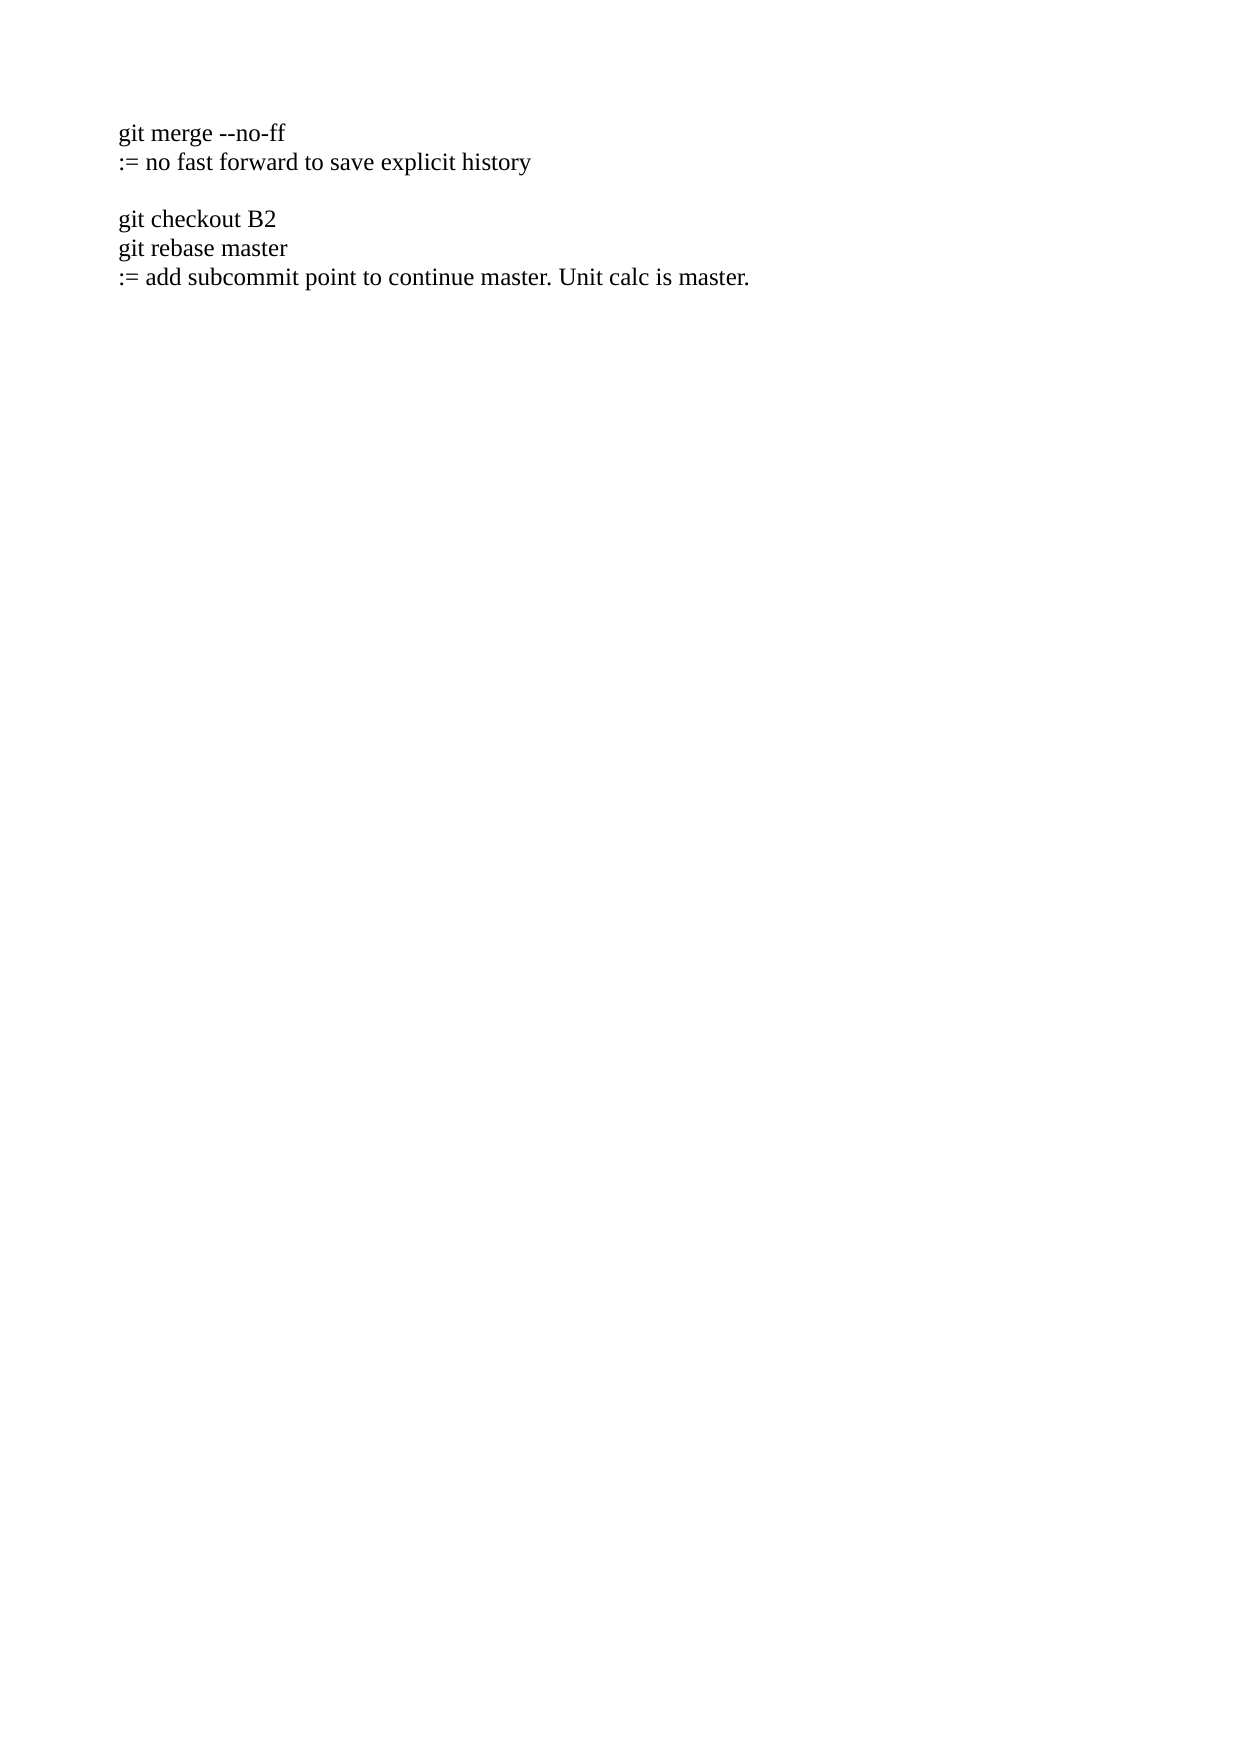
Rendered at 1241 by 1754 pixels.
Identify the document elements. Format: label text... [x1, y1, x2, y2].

text := add subcommit point to continue master. Unit calc is master. [118, 262, 1122, 291]
text git rebase master [118, 233, 1122, 262]
text := no fast forward to save explicit history [118, 147, 1122, 176]
text git merge --no-ff [118, 118, 1122, 147]
text git checkout B2 [118, 204, 1122, 233]
